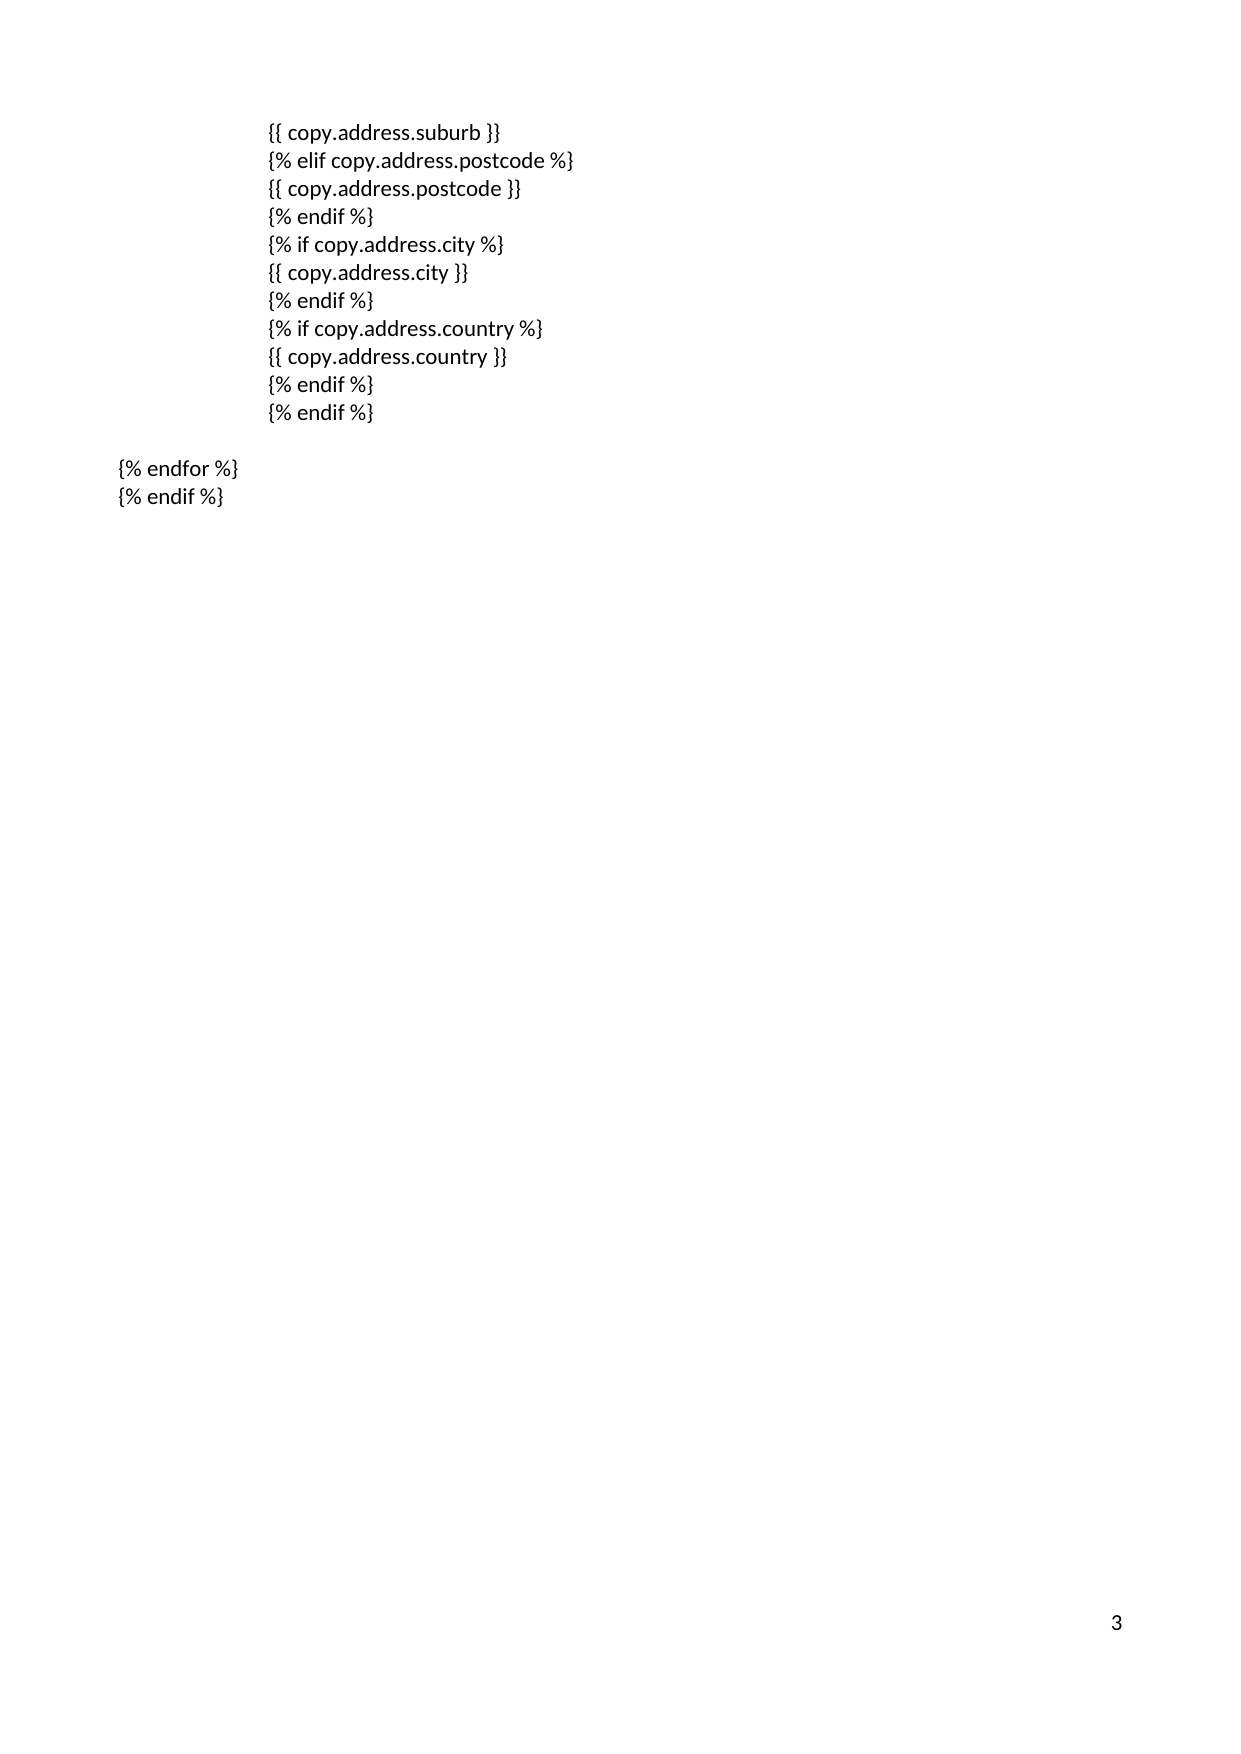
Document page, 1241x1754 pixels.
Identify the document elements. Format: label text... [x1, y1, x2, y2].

text {% endif %} [118, 370, 1122, 398]
text {% endfor %} [118, 454, 1122, 482]
text {{ copy.address.postcode }} [118, 174, 1122, 202]
text {{ copy.address.city }} [118, 258, 1122, 286]
text {{ copy.address.country }} [118, 342, 1122, 370]
text {% endif %} [118, 202, 1122, 230]
text {% if copy.address.city %} [118, 230, 1122, 258]
text {% endif %} [118, 398, 1122, 426]
text {% elif copy.address.postcode %} [118, 146, 1122, 174]
text {% if copy.address.country %} [118, 314, 1122, 342]
text {{ copy.address.suburb }} [118, 118, 1122, 146]
text {% endif %} [118, 482, 1122, 510]
text {% endif %} [118, 286, 1122, 314]
